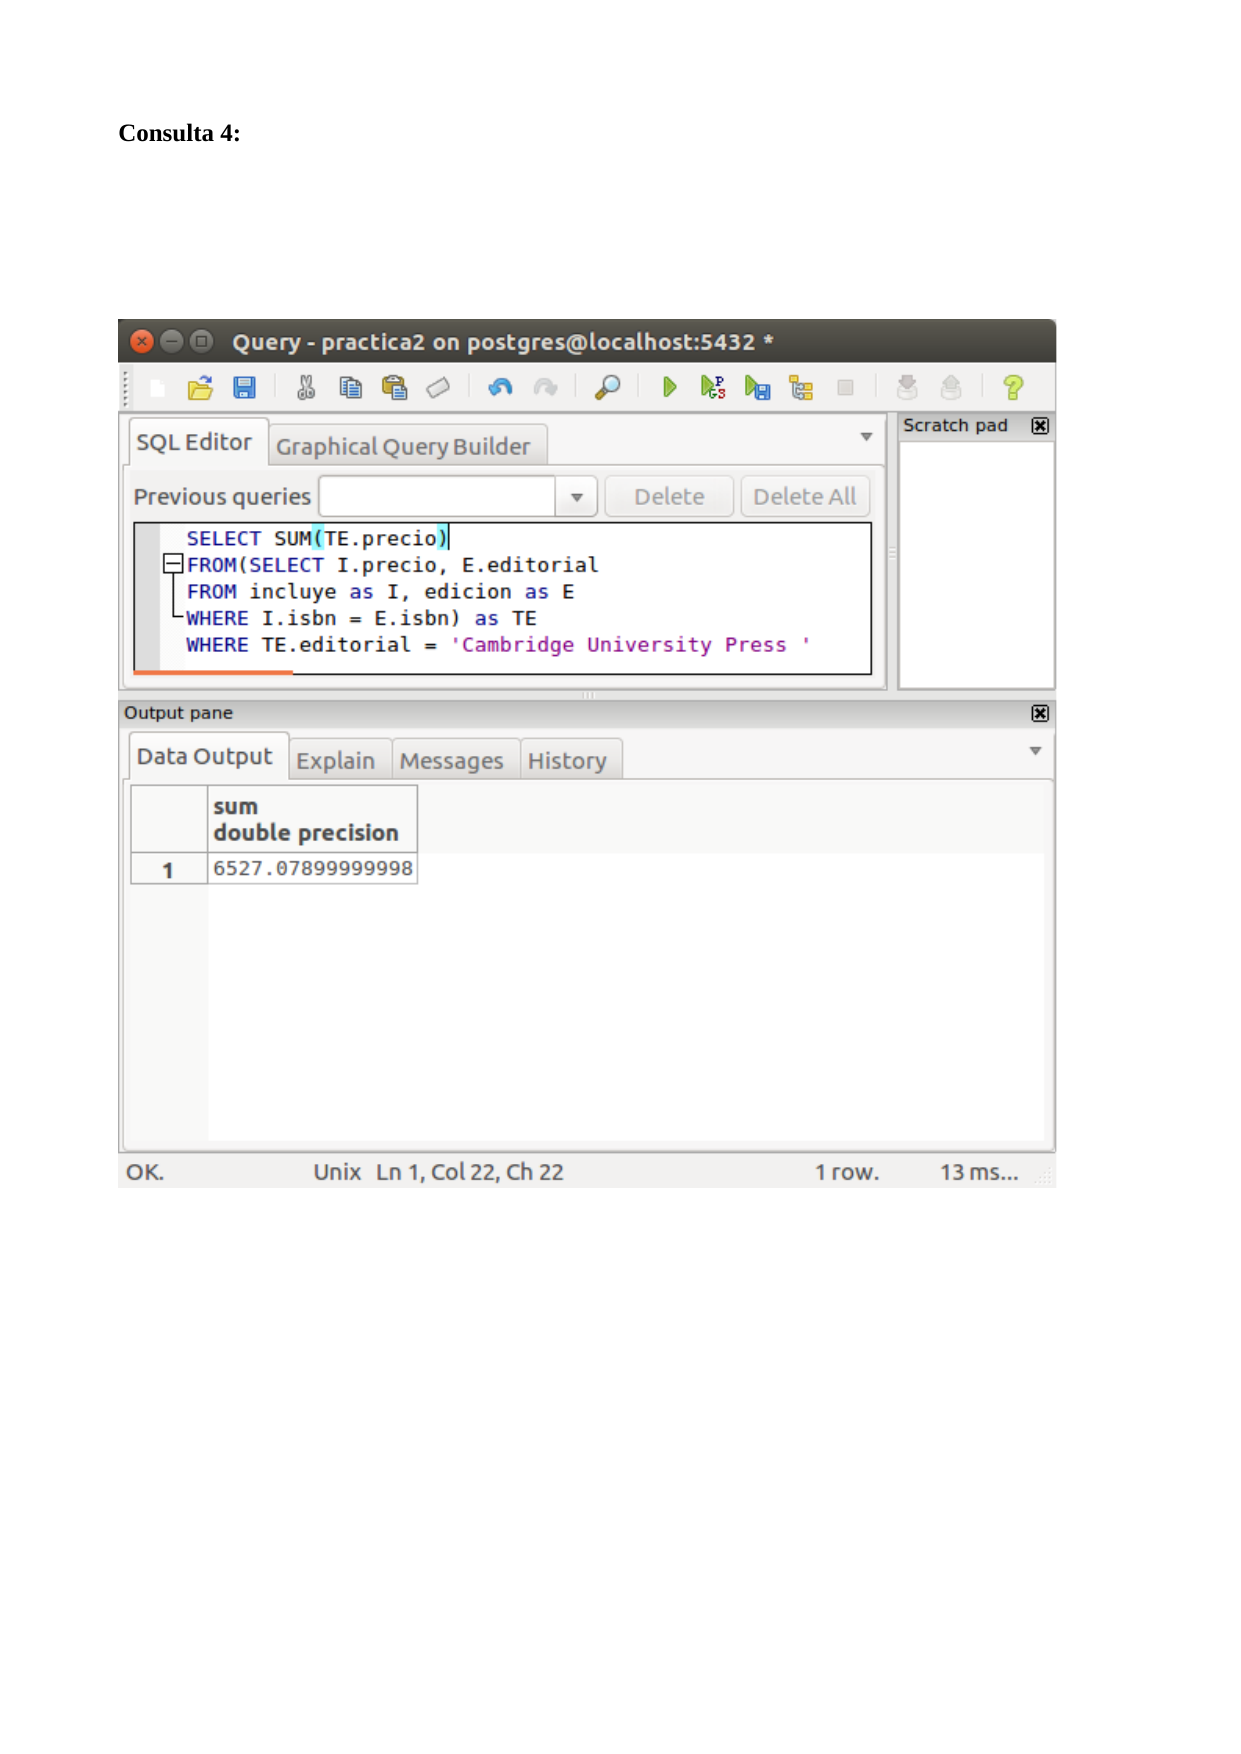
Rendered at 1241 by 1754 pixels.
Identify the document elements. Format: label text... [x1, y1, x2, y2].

text Consulta 4: [118, 118, 1122, 147]
